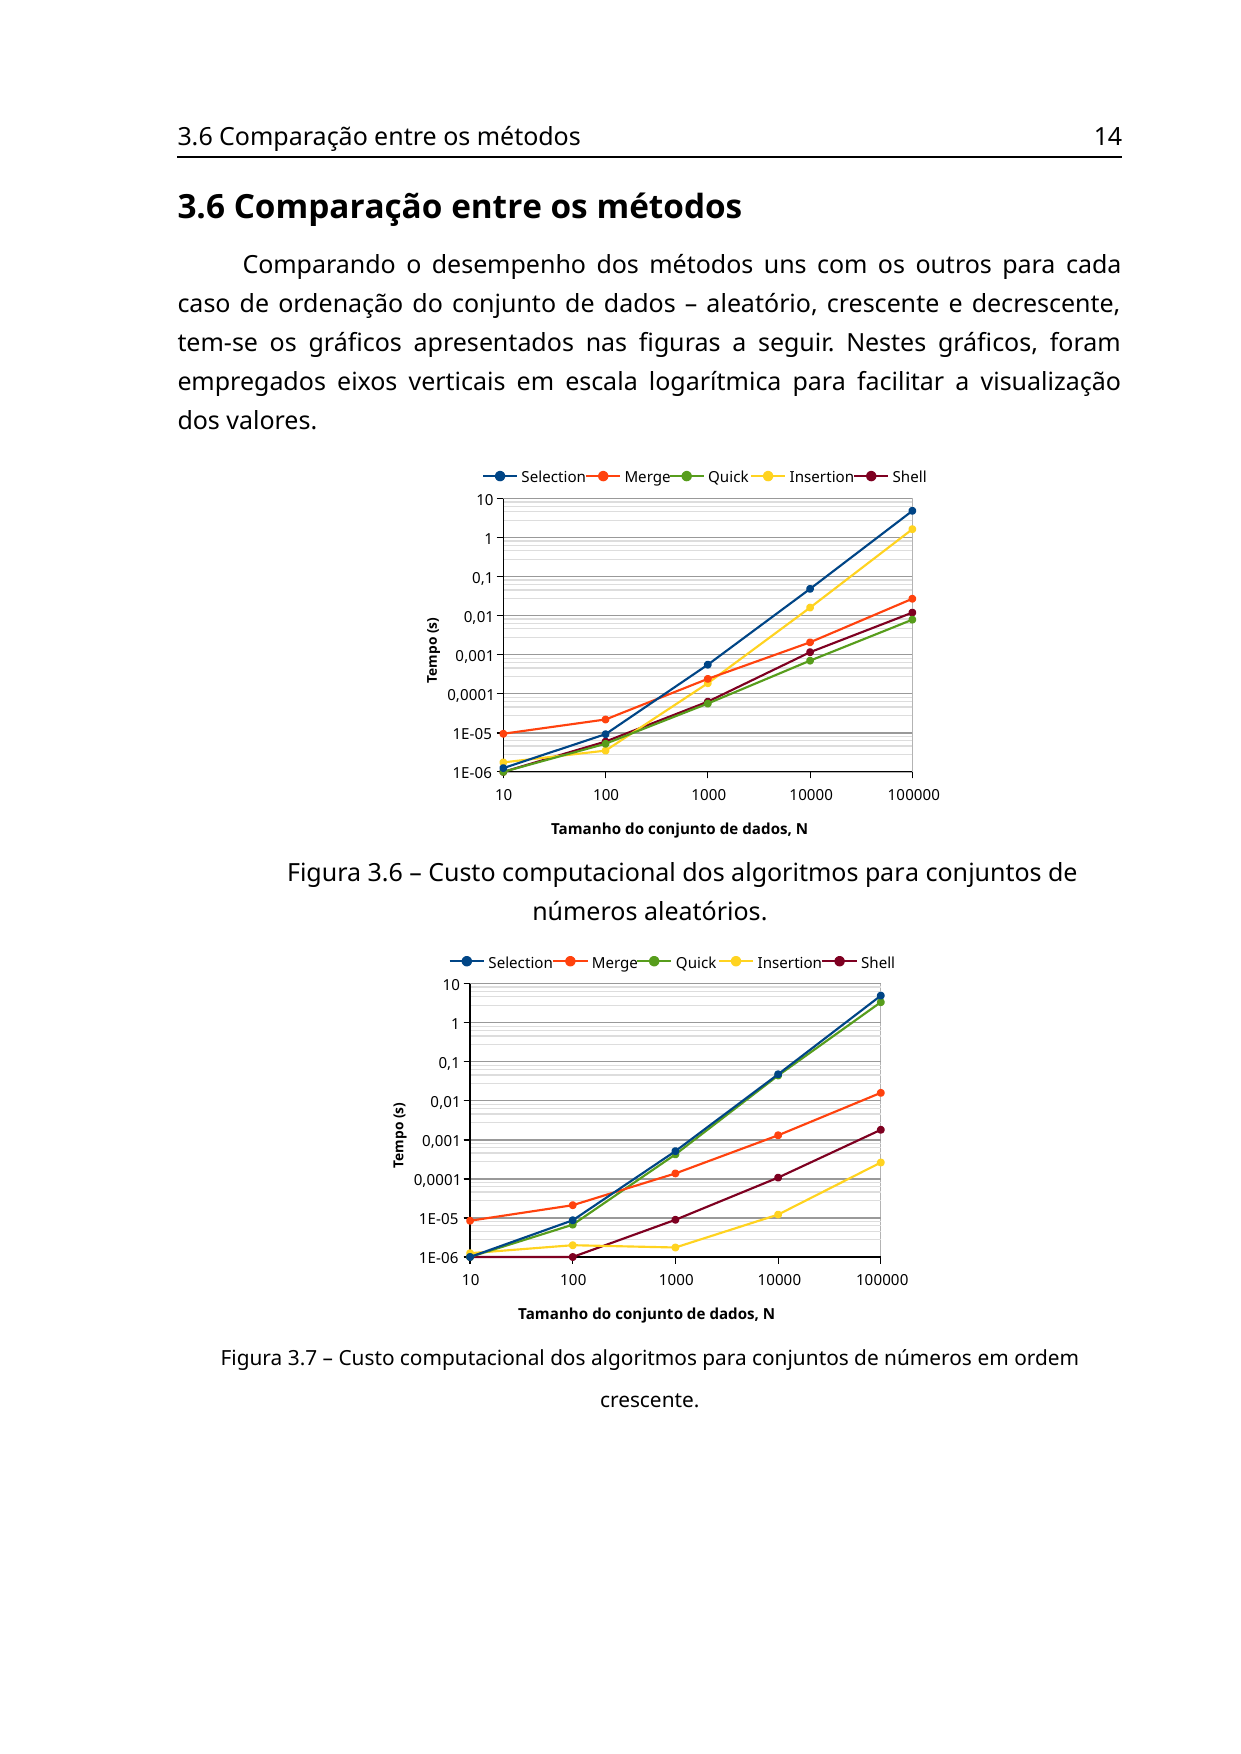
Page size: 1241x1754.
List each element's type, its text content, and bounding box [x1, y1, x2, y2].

subtitle Comparação entre os métodos [177, 183, 1122, 228]
text Comparando o desempenho dos métodos uns com os outros para cada caso de ordenação do conjunto de dados – aleatório, crescente e decrescente, tem-se os gráficos apresentados nas figuras a seguir. Nestes gráficos, foram empregados eixos verticais em escala logarítmica para facilitar a visualização dos valores. [177, 246, 1122, 437]
text Figura 3.7 – Custo computacional dos algoritmos para conjuntos de números em ordem crescente. [177, 1343, 1122, 1414]
text Figura 3.6 – Custo computacional dos algoritmos para conjuntos de números aleatórios. [177, 855, 1122, 928]
